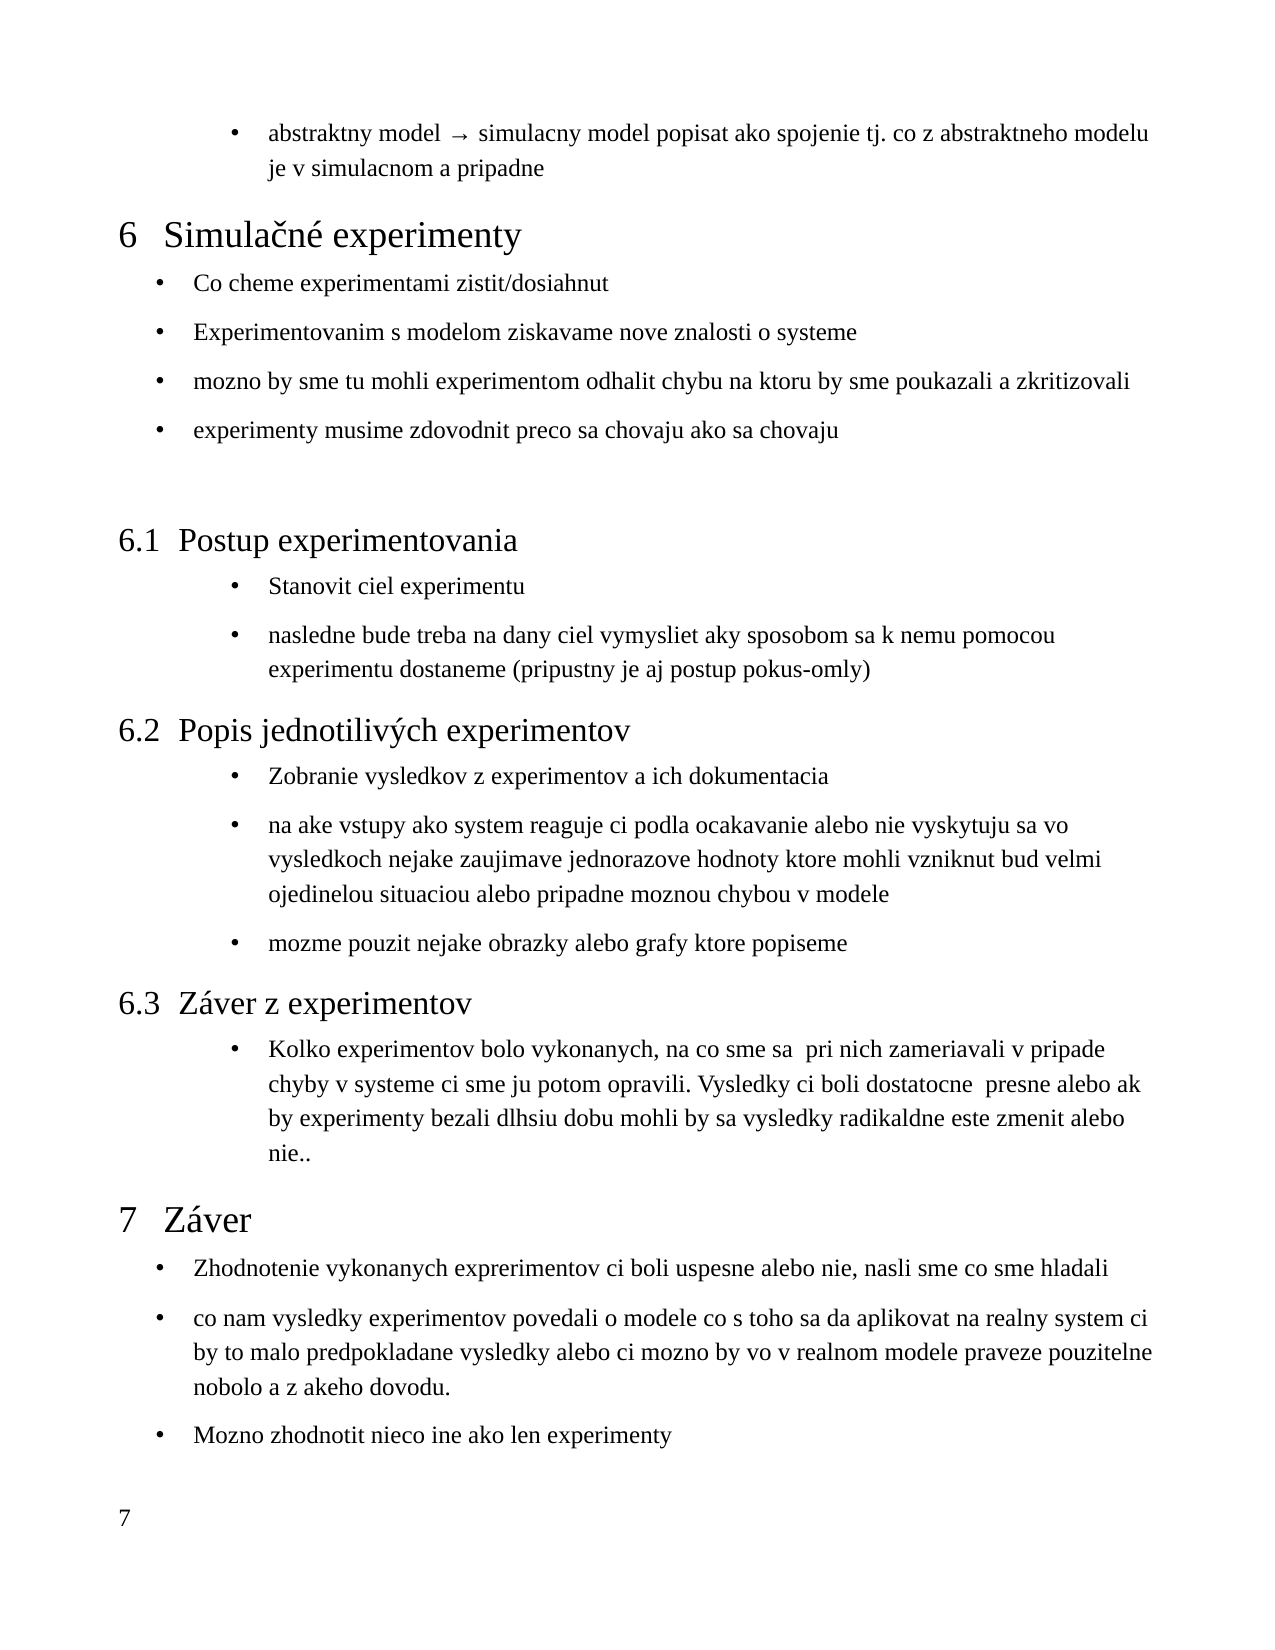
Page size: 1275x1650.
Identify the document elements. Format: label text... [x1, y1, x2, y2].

list Co cheme experimentami zistit/dosiahnut [156, 268, 1157, 297]
list Stanovit ciel experimentu [231, 571, 1157, 600]
subtitle Záver z experimentov [118, 983, 1157, 1022]
list Zobranie vysledkov z experimentov a ich dokumentacia [231, 761, 1157, 790]
list Kolko experimentov bolo vykonanych, na co sme sa pri nich zameriavali v pripade chyby v systeme ci sme ju potom opravili. Vysledky ci boli dostatocne presne alebo ak by experimenty bezali dlhsiu dobu mohli by sa vysledky radikaldne este zmenit alebo nie.. [231, 1034, 1157, 1167]
list nasledne bude treba na dany ciel vymysliet aky sposobom sa k nemu pomocou experimentu dostaneme (pripustny je aj postup pokus-omly) [231, 620, 1157, 683]
list abstraktny model → simulacny model popisat ako spojenie tj. co z abstraktneho modelu je v simulacnom a pripadne [231, 118, 1157, 181]
list experimenty musime zdovodnit preco sa chovaju ako sa chovaju [156, 415, 1157, 444]
list Mozno zhodnotit nieco ine ako len experimenty [156, 1421, 1157, 1449]
subtitle Záver [118, 1197, 1157, 1241]
list mozno by sme tu mohli experimentom odhalit chybu na ktoru by sme poukazali a zkritizovali [156, 366, 1157, 395]
list co nam vysledky experimentov povedali o modele co s toho sa da aplikovat na realny system ci by to malo predpokladane vysledky alebo ci mozno by vo v realnom modele praveze pouzitelne nobolo a z akeho dovodu. [156, 1303, 1157, 1400]
subtitle Popis jednotilivých experimentov [118, 710, 1157, 748]
list mozme pouzit nejake obrazky alebo grafy ktore popiseme [231, 928, 1157, 957]
subtitle Simulačné experimenty [118, 212, 1157, 256]
list Experimentovanim s modelom ziskavame nove znalosti o systeme [156, 317, 1157, 346]
list Zhodnotenie vykonanych exprerimentov ci boli uspesne alebo nie, nasli sme co sme hladali [156, 1253, 1157, 1282]
subtitle Postup experimentovania [118, 520, 1157, 558]
list na ake vstupy ako system reaguje ci podla ocakavanie alebo nie vyskytuju sa vo vysledkoch nejake zaujimave jednorazove hodnoty ktore mohli vzniknut bud velmi ojedinelou situaciou alebo pripadne moznou chybou v modele [231, 810, 1157, 908]
